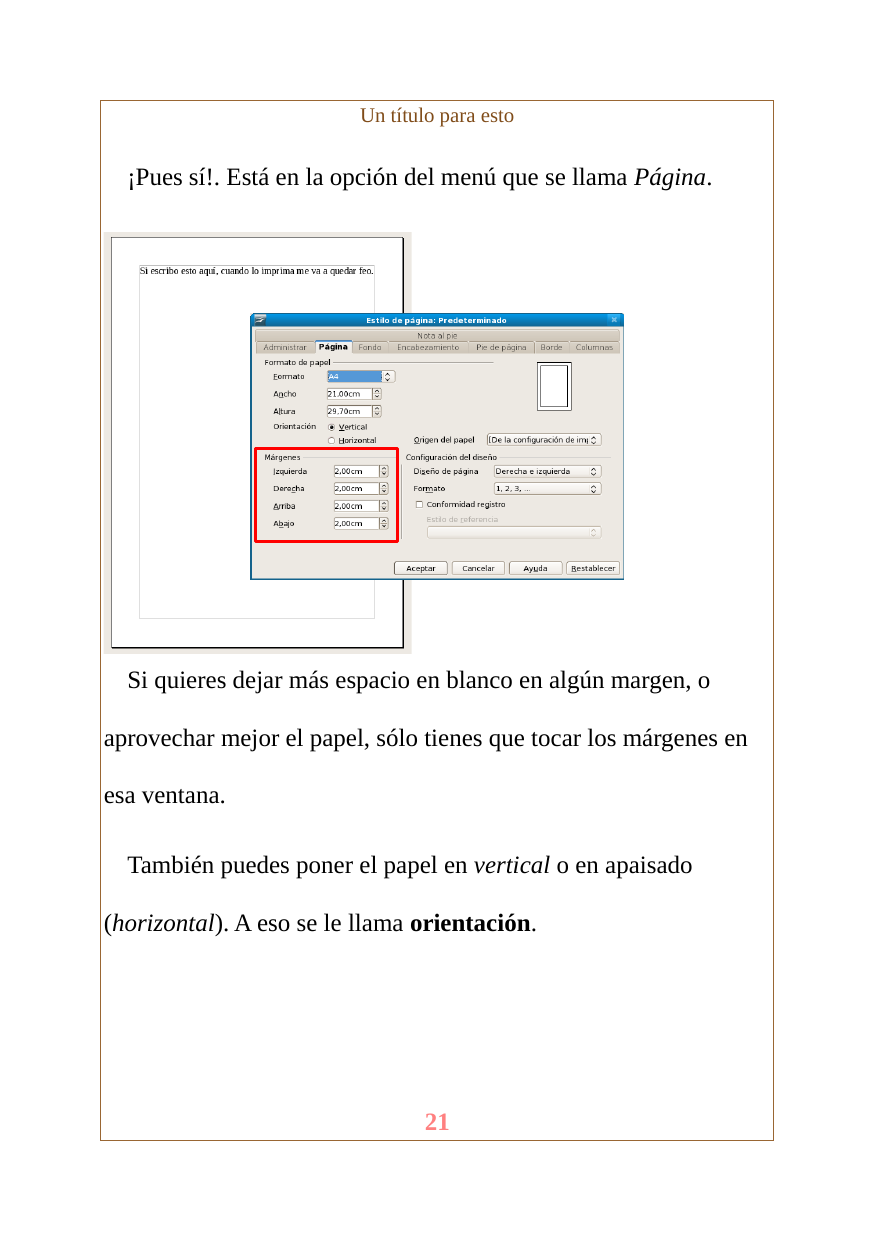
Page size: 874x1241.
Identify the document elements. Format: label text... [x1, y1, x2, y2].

picture [608, 313, 620, 321]
text También puedes poner el papel en vertical o en apaisado (horizontal). A eso se le llama orientación. [103, 850, 771, 936]
text ¡Pues sí!. Está en la opción del menú que se llama Página. [103, 162, 771, 191]
text Si quieres dejar más espacio en blanco en algún margen, o aprovechar mejor el papel, sólo tienes que tocar los márgenes en esa ventana. [103, 232, 771, 809]
picture [103, 232, 624, 654]
